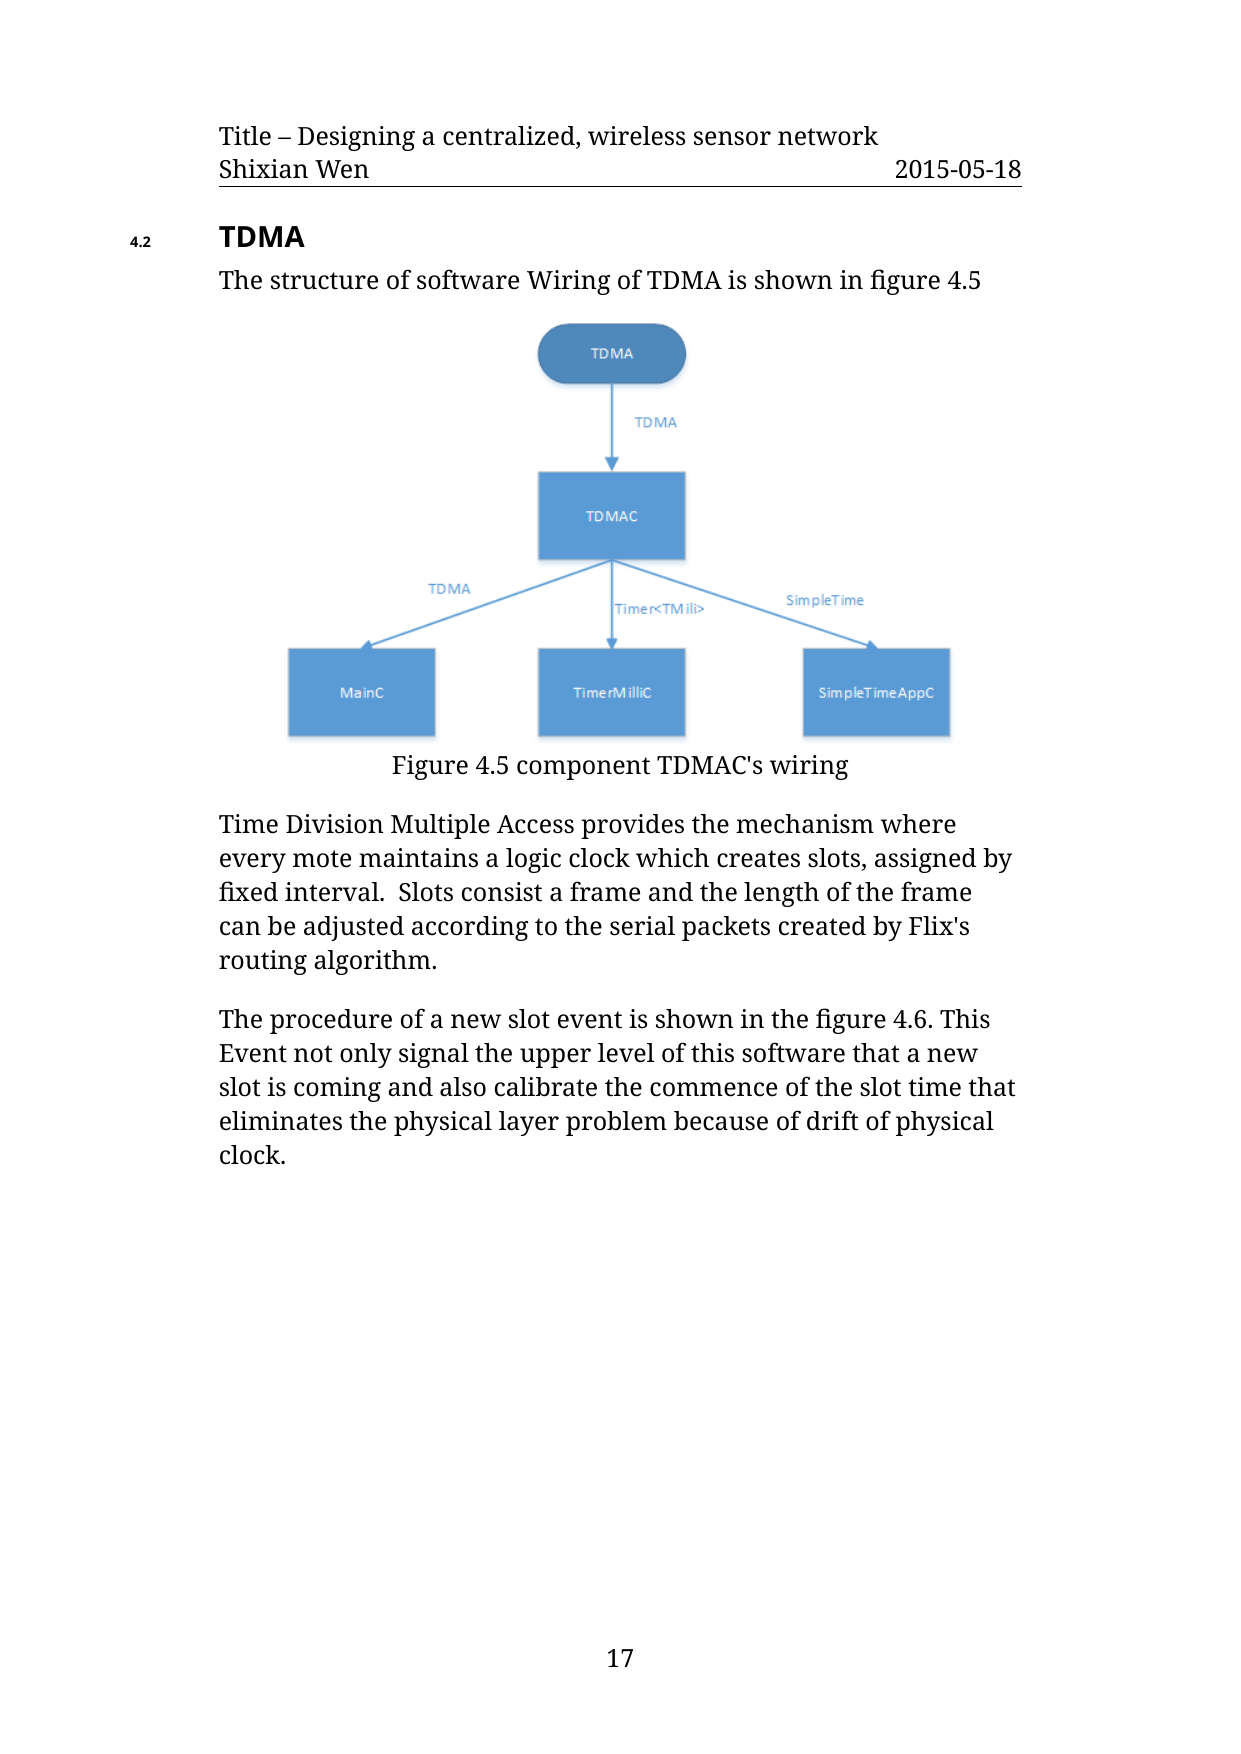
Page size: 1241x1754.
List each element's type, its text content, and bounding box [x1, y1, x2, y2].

text Figure 4.5 component TDMAC's wiring [218, 633, 1022, 782]
text Time Division Multiple Access provides the mechanism where every mote maintains a logic clock which creates slots, assigned by fixed interval. Slots consist a frame and the length of the frame can be adjusted according to the serial packets created by Flix's routing algorithm. [218, 807, 1022, 977]
picture [281, 321, 959, 748]
text The structure of software Wiring of TDMA is shown in figure 4.5 [218, 263, 1022, 297]
text The procedure of a new slot event is shown in the figure 4.6. This Event not only signal the upper level of this software that a new slot is coming and also calibrate the commence of the slot time that eliminates the physical layer problem because of drift of physical clock. [218, 1002, 1022, 1172]
subtitle TDMA [130, 216, 1022, 256]
